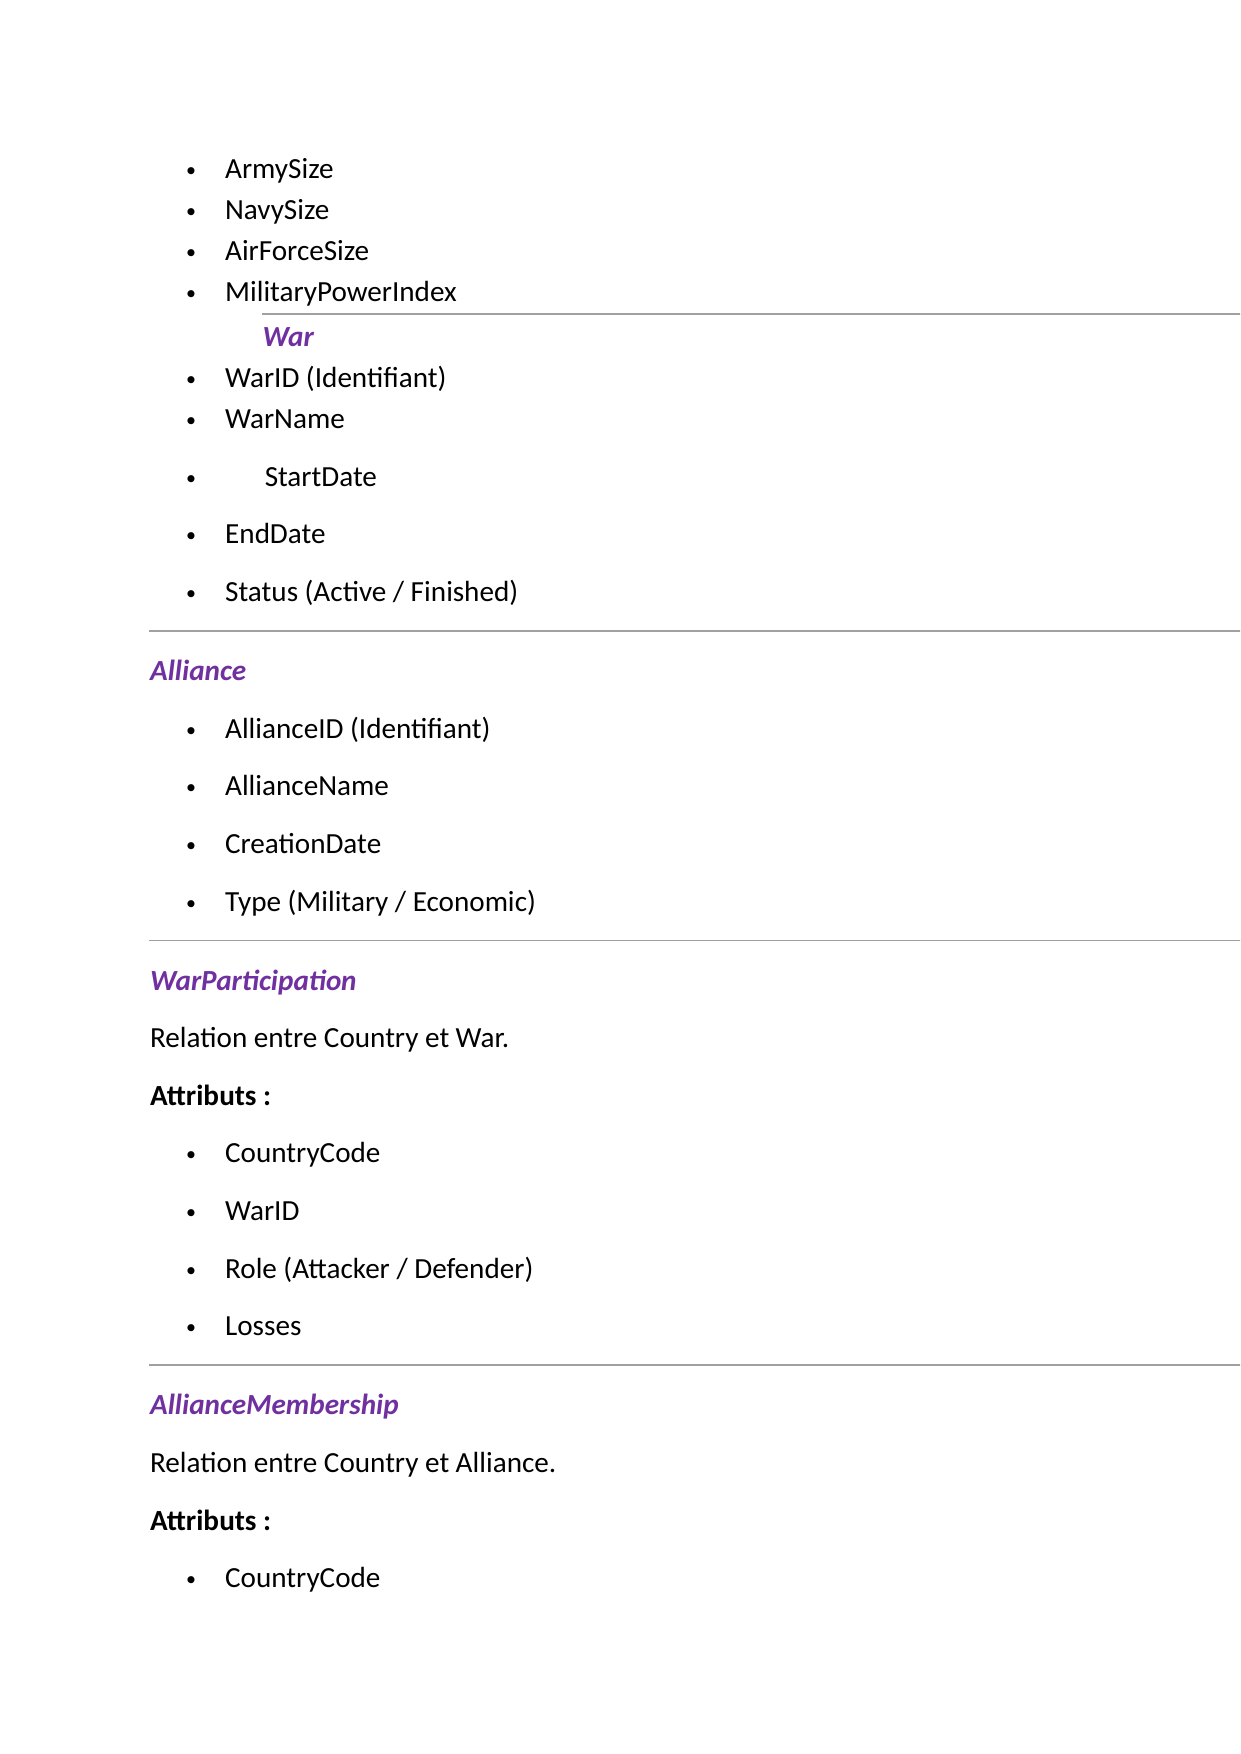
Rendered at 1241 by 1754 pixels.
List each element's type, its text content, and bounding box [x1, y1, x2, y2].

list CreationDate [187, 825, 1090, 861]
text Relation entre Country et War. [150, 1019, 1090, 1055]
list AllianceID (Identifiant) [187, 710, 1090, 746]
list Role (Attacker / Defender) [187, 1250, 1090, 1285]
text WarParticipation [150, 962, 1090, 997]
list War [262, 318, 1090, 354]
list Losses [187, 1307, 1090, 1343]
list EndDate [187, 516, 1090, 551]
text AllianceMembership [150, 1386, 1090, 1422]
list MilitaryPowerIndex [187, 273, 1090, 308]
list Status (Active / Finished) [187, 573, 1090, 609]
list CountryCode [187, 1559, 1090, 1595]
list Type (Military / Economic) [187, 883, 1090, 918]
text Relation entre Country et Alliance. [150, 1444, 1090, 1480]
text Alliance [150, 652, 1090, 688]
list WarID (Identifiant) [187, 359, 1090, 395]
list WarID [187, 1192, 1090, 1228]
list AirForceSize [187, 232, 1090, 267]
text Attributs : [150, 1502, 1090, 1537]
list ArmySize [187, 150, 1090, 186]
text Attributs : [150, 1077, 1090, 1113]
list StartDate [187, 458, 1090, 494]
list WarName [187, 400, 1090, 436]
list NavySize [187, 191, 1090, 227]
list AllianceName [187, 767, 1090, 803]
list CountryCode [187, 1134, 1090, 1170]
